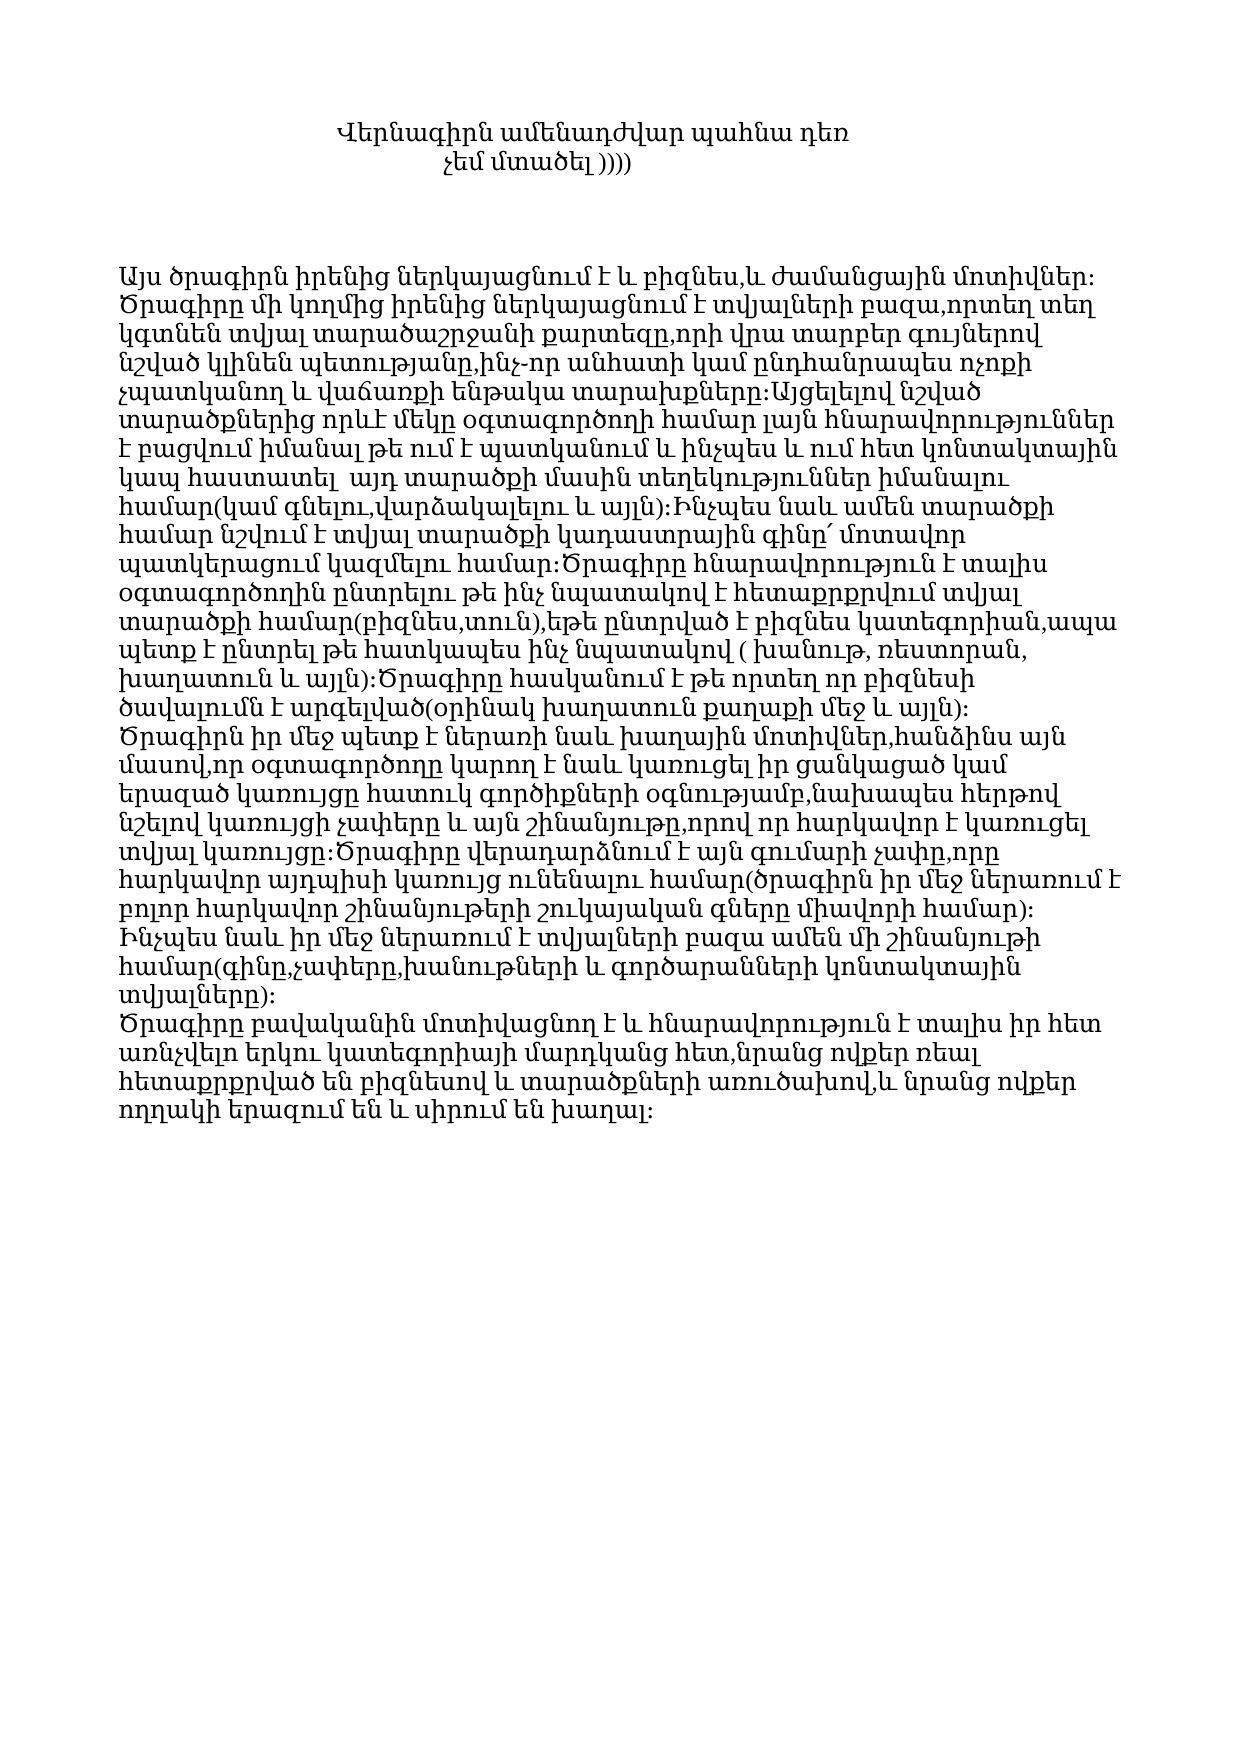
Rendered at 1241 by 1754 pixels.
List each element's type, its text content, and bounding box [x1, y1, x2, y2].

text Վերնագիրն ամենադժվար պահնա դեռ [118, 118, 1122, 147]
text Ծրագիրն իր մեջ պետք է ներառի նաև խաղային մոտիվներ,հանձինս այն մասով,որ օգտագործողը կարող է նաև կառուցել իր ցանկացած կամ երազած կառույցը հատուկ գործիքների օգնությամբ,նախապես հերթով նշելով կառույցի չափերը և այն շինանյութը,որով որ հարկավոր է կառուցել տվյալ կառույցը։Ծրագիրը վերադարձնում է այն գումարի չափը,որը հարկավոր այդպիսի կառույց ունենալու համար(ծրագիրն իր մեջ ներառում է բոլոր հարկավոր շինանյութերի շուկայական գները միավորի համար)։ [118, 722, 1122, 923]
text Ծրագիրը բավականին մոտիվացնող է և հնարավորություն է տալիս իր հետ առնչվելո երկու կատեգորիայի մարդկանց հետ,նրանց ովքեր ռեալ հետաքրքրված են բիզնեսով և տարածքների առուծախով,և նրանց ովքեր ողղակի երազում են և սիրում են խաղալ։ [118, 1009, 1122, 1124]
text Այս ծրագիրն իրենից ներկայացնում է և բիզնես,և ժամանցային մոտիվներ։ Ծրագիրը մի կողմից իրենից ներկայացնում է տվյալների բազա,որտեղ տեղ կգտնեն տվյալ տարածաշրջանի քարտեզը,որի վրա տարբեր գույներով նշված կլինեն պետությանը,ինչ֊որ անհատի կամ ընդհանրապես ոչոքի չպատկանող և վաճառքի ենթակա տարախքները։Այցելելով նշված տարածքներից որևէ մեկը օգտագործողի համար լայն հնարավորություններ է բացվում իմանալ թե ում է պատկանում և ինչպես և ում հետ կոնտակտային կապ հաստատել այդ տարածքի մասին տեղեկություններ իմանալու համար(կամ գնելու,վարձակալելու և այլն)։Ինչպես նաև ամեն տարածքի համար նշվում է տվյալ տարածքի կադաստրային գինը՛ մոտավոր պատկերացում կազմելու համար։Ծրագիրը հնարավորություն է տալիս օգտագործողին ընտրելու թե ինչ նպատակով է հետաքրքրվում տվյալ տարածքի համար(բիզնես,տուն),եթե ընտրված է բիզնես կատեգորիան,ապա պետք է ընտրել թե հատկապես ինչ նպատակով ( խանութ, ռեստորան, խաղատուն և այլն)։Ծրագիրը հասկանում է թե որտեղ որ բիզնեսի ծավալումն է արգելված(օրինակ խաղատուն քաղաքի մեջ և այլն)։ [118, 262, 1122, 722]
text չեմ մտածել )))) [118, 147, 1122, 176]
text Ինչպես նաև իր մեջ ներառում է տվյալների բազա ամեն մի շինանյութի համար(գինը,չափերը,խանութների և գործարանների կոնտակտային տվյալները)։ [118, 923, 1122, 1009]
